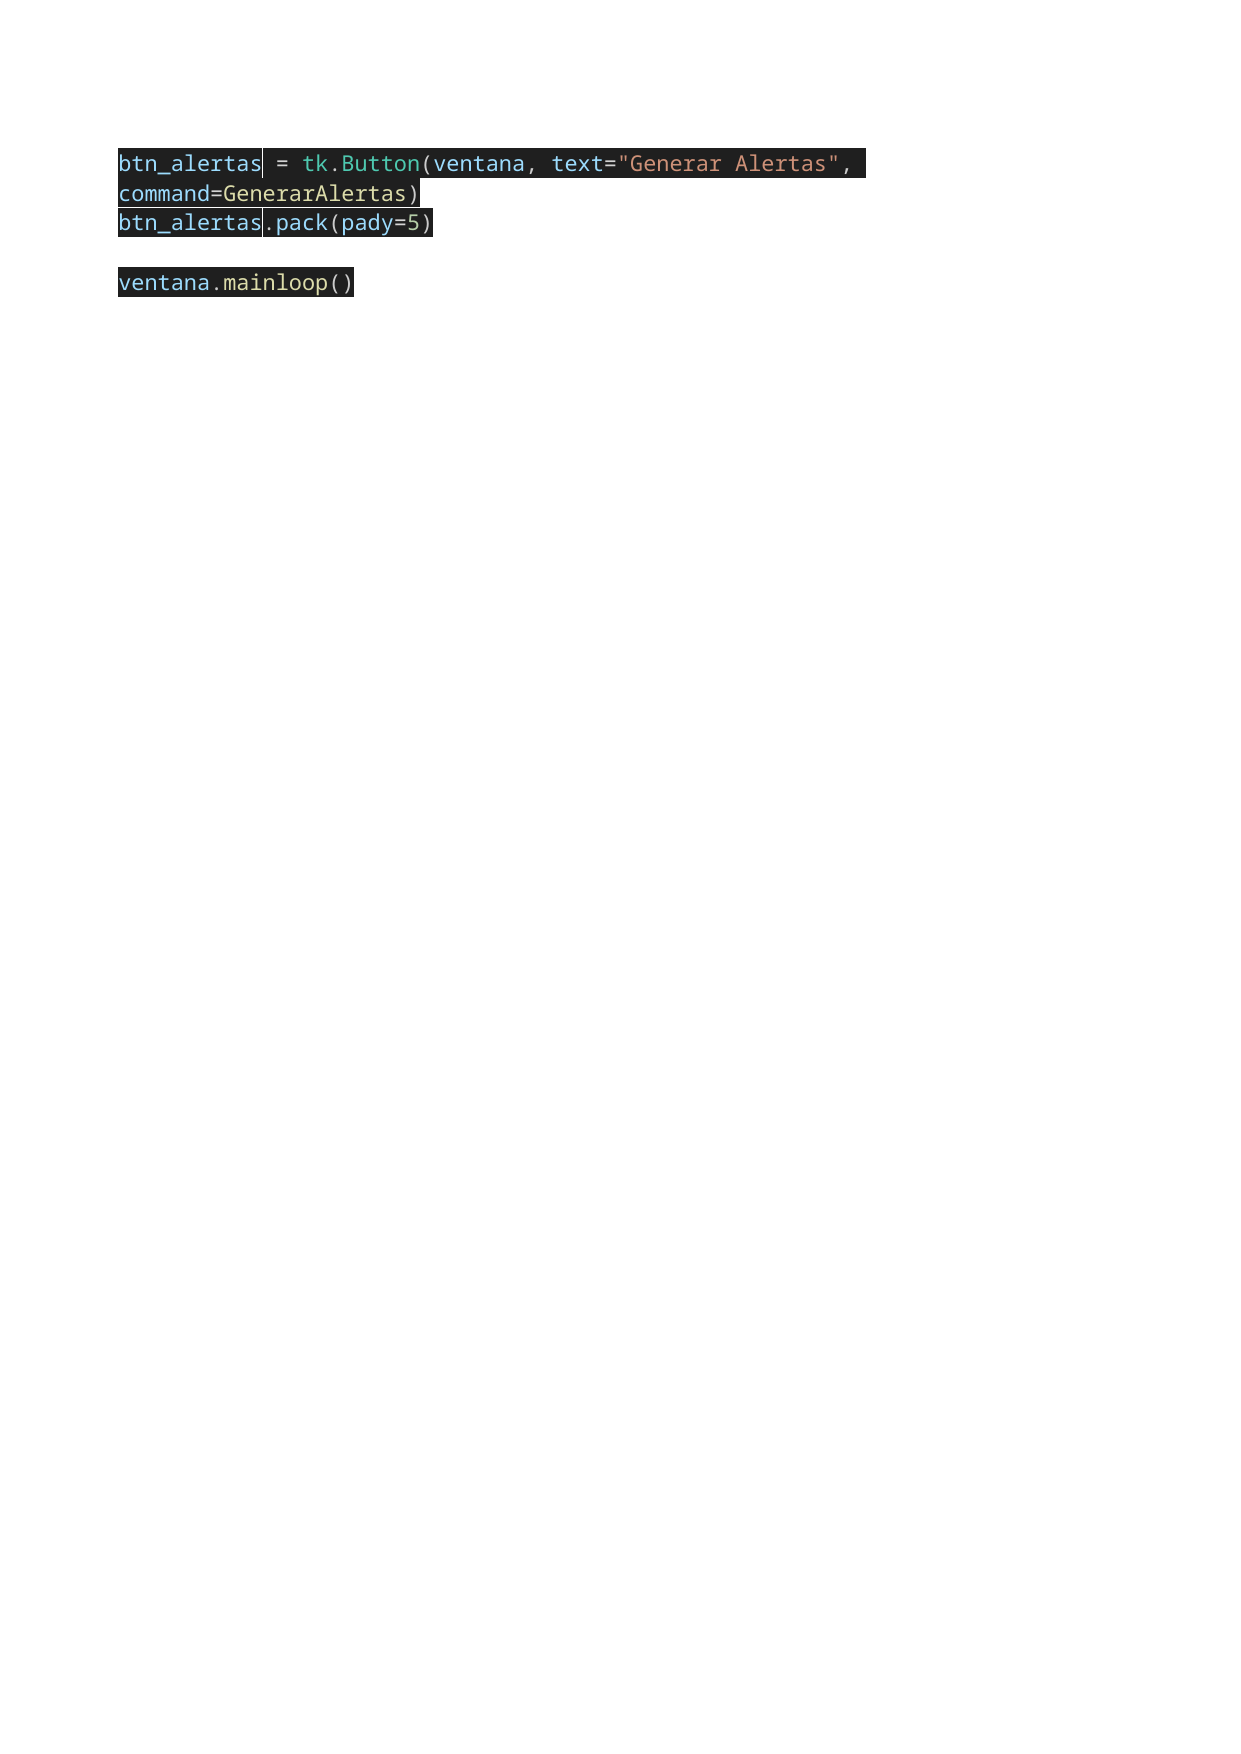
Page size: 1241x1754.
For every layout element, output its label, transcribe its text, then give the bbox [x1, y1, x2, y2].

text ventana.mainloop() [118, 267, 1122, 297]
text btn_alertas = tk.Button(ventana, text="Generar Alertas", command=GenerarAlertas) [118, 148, 1122, 207]
text btn_alertas.pack(pady=5) [118, 207, 1122, 237]
